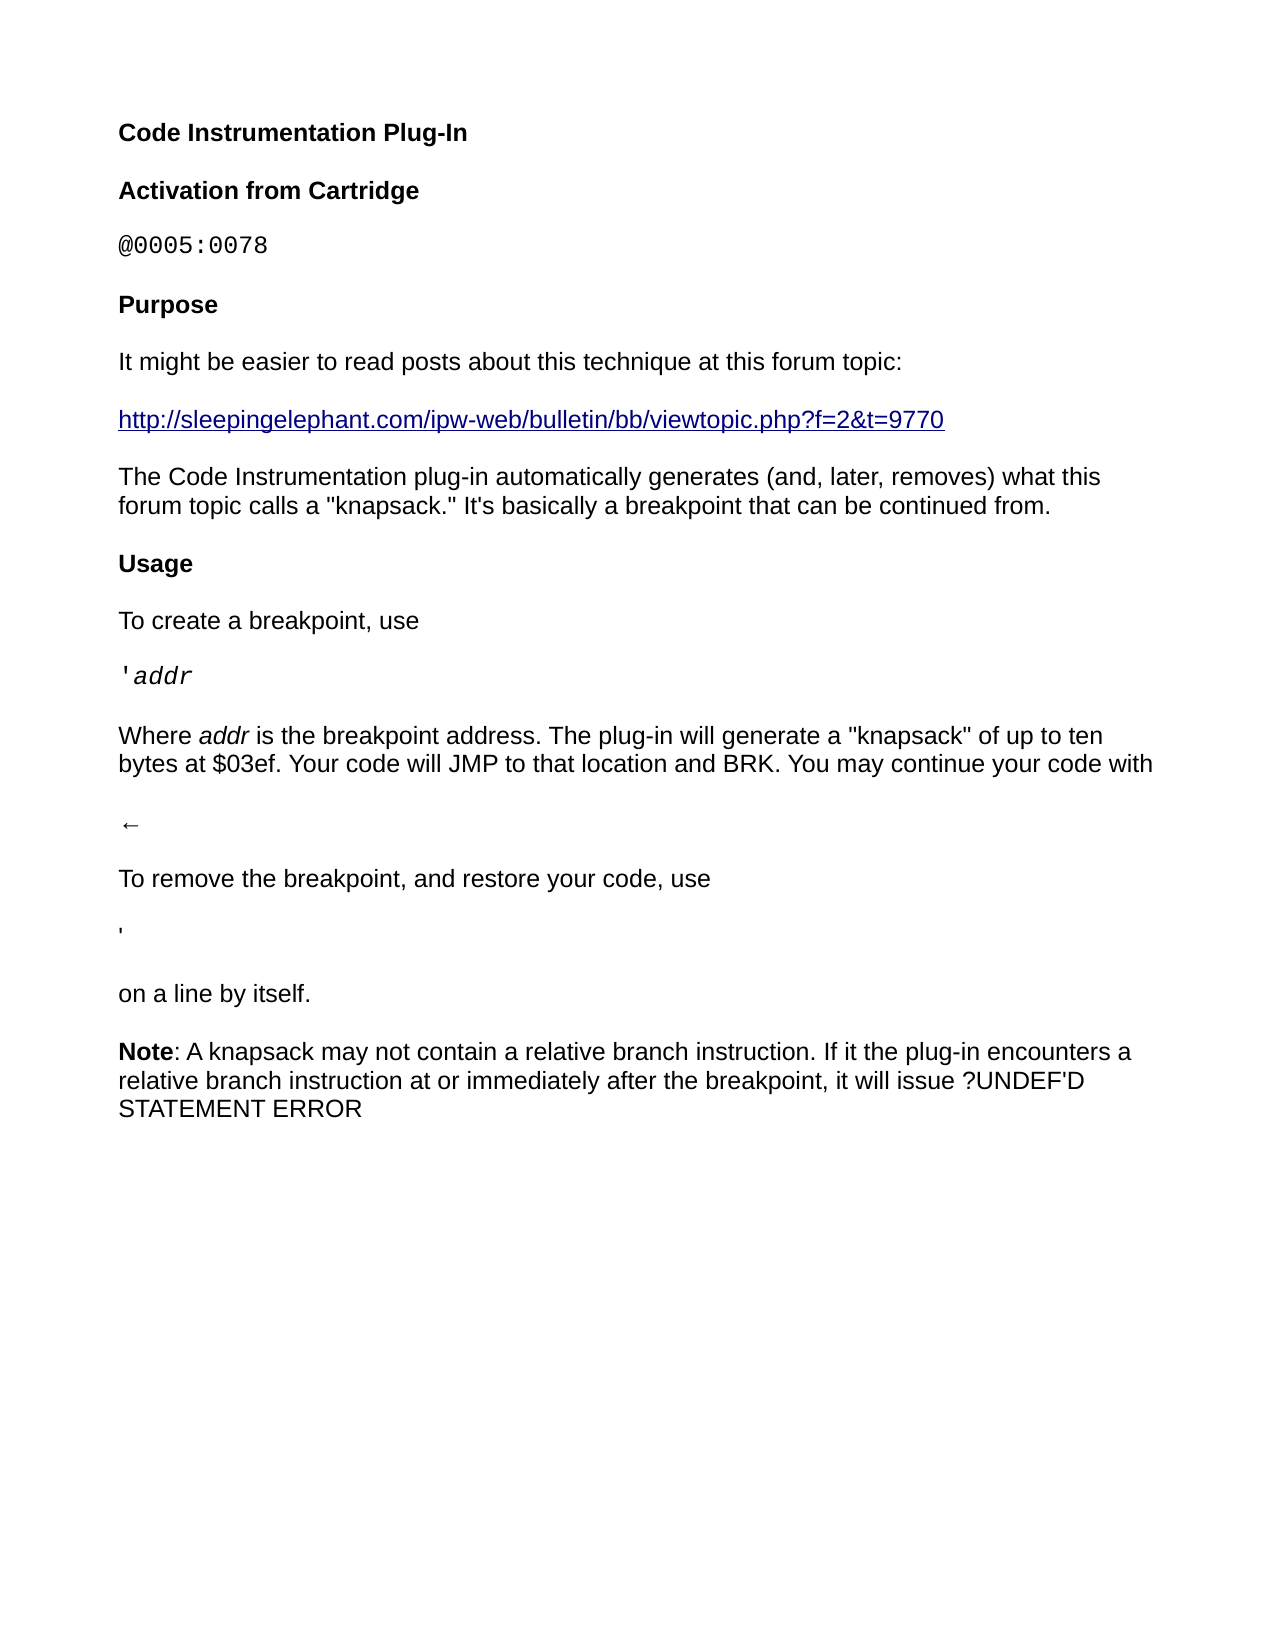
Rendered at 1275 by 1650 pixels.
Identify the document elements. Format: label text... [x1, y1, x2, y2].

text Usage [118, 548, 1157, 577]
text Purpose [118, 290, 1157, 318]
text Activation from Cartridge [118, 176, 1157, 204]
text To create a breakpoint, use [118, 606, 1157, 635]
text Where addr is the breakpoint address. The plug-in will generate a "knapsack" of up to ten bytes at $03ef. Your code will JMP to that location and BRK. You may continue your code with [118, 721, 1157, 778]
text It might be easier to read posts about this technique at this forum topic: [118, 347, 1157, 376]
text Note: A knapsack may not contain a relative branch instruction. If it the plug-in encounters a relative branch instruction at or immediately after the breakpoint, it will issue ?UNDEF'D STATEMENT ERROR [118, 1037, 1157, 1123]
text The Code Instrumentation plug-in automatically generates (and, later, removes) what this forum topic calls a "knapsack." It's basically a breakpoint that can be continued from. [118, 462, 1157, 520]
text ← [118, 807, 1157, 836]
text Code Instrumentation Plug-In [118, 118, 1157, 147]
text ' [118, 922, 1157, 951]
text on a line by itself. [118, 979, 1157, 1008]
text 'addr [118, 663, 1157, 692]
text @0005:0078 [118, 233, 1157, 261]
text http://sleepingelephant.com/ipw-web/bulletin/bb/viewtopic.php?f=2&t=9770 [118, 405, 1157, 433]
text To remove the breakpoint, and restore your code, use [118, 864, 1157, 893]
